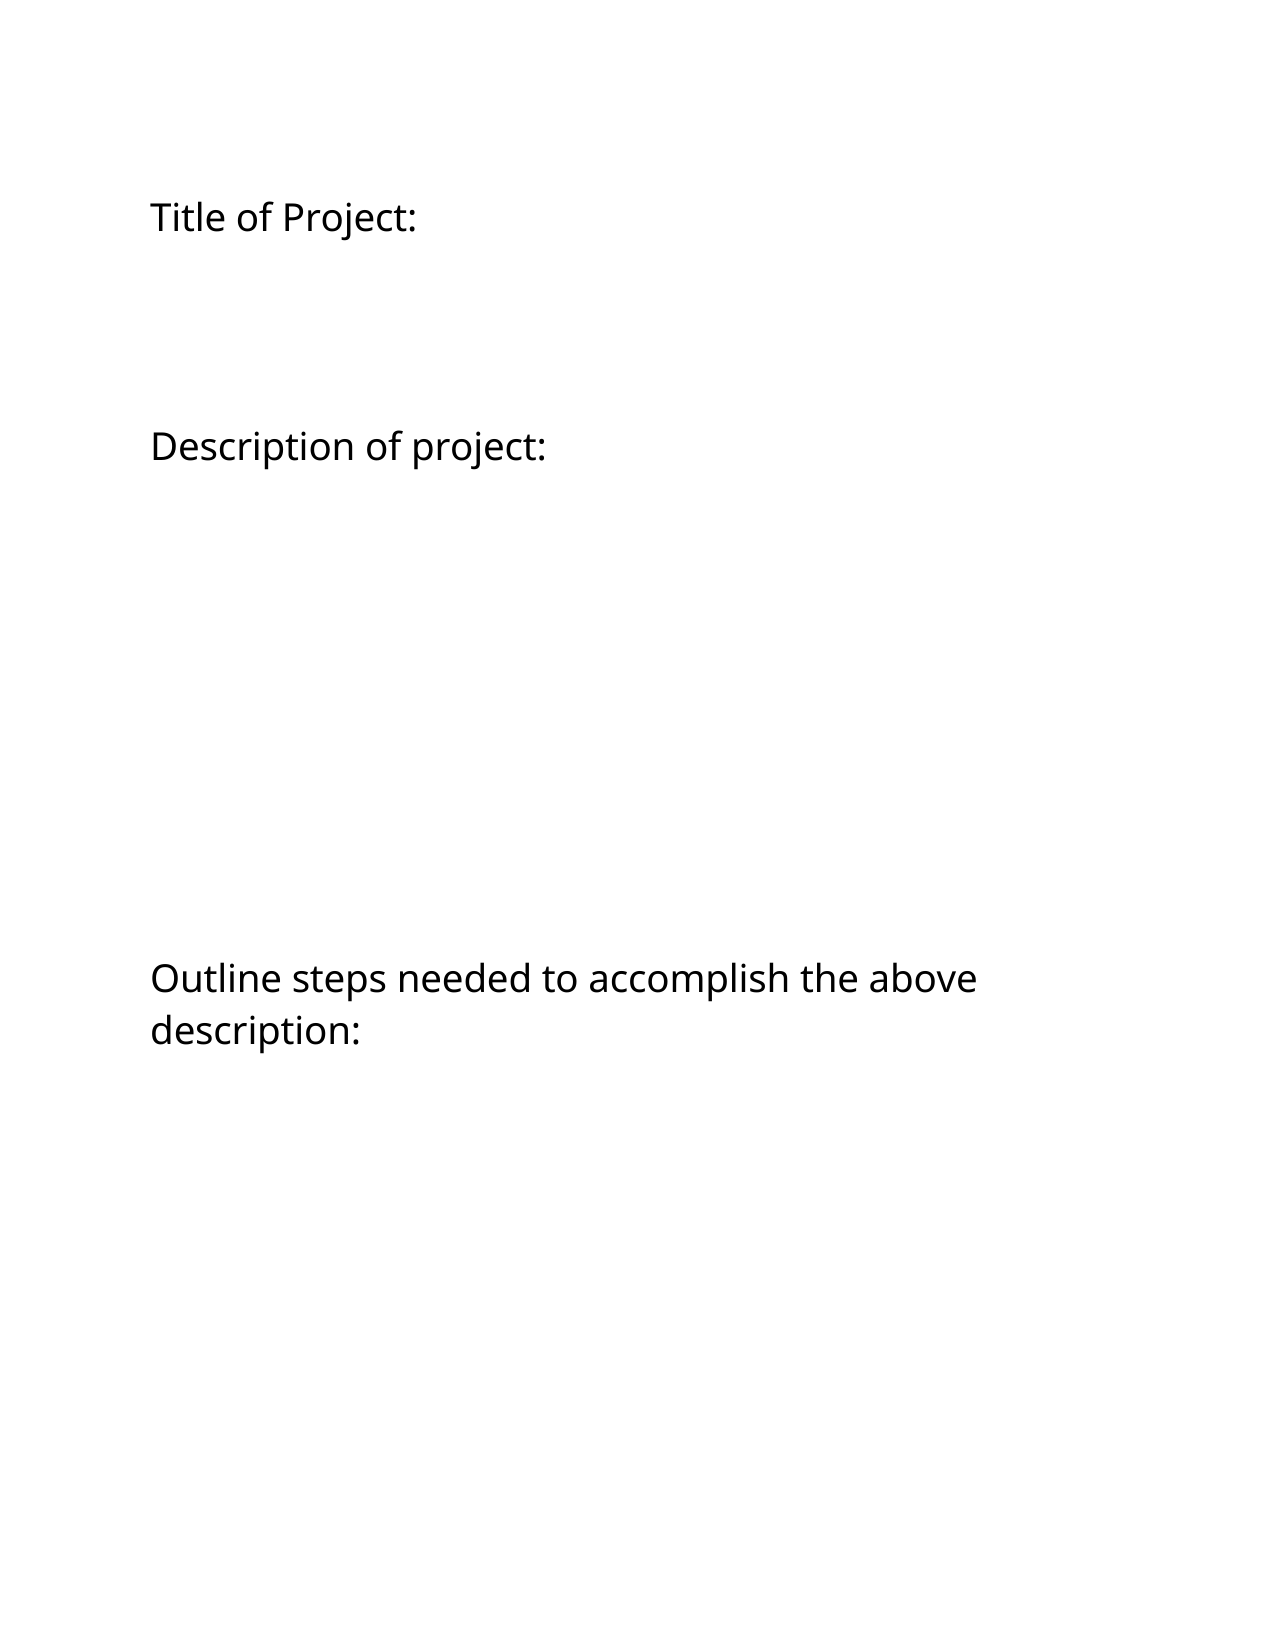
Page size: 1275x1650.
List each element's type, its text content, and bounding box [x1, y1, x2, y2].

subtitle Description of project: [150, 419, 1125, 472]
subtitle Title of Project: [150, 190, 1125, 242]
subtitle Outline steps needed to accomplish the above description: [150, 951, 1125, 1056]
